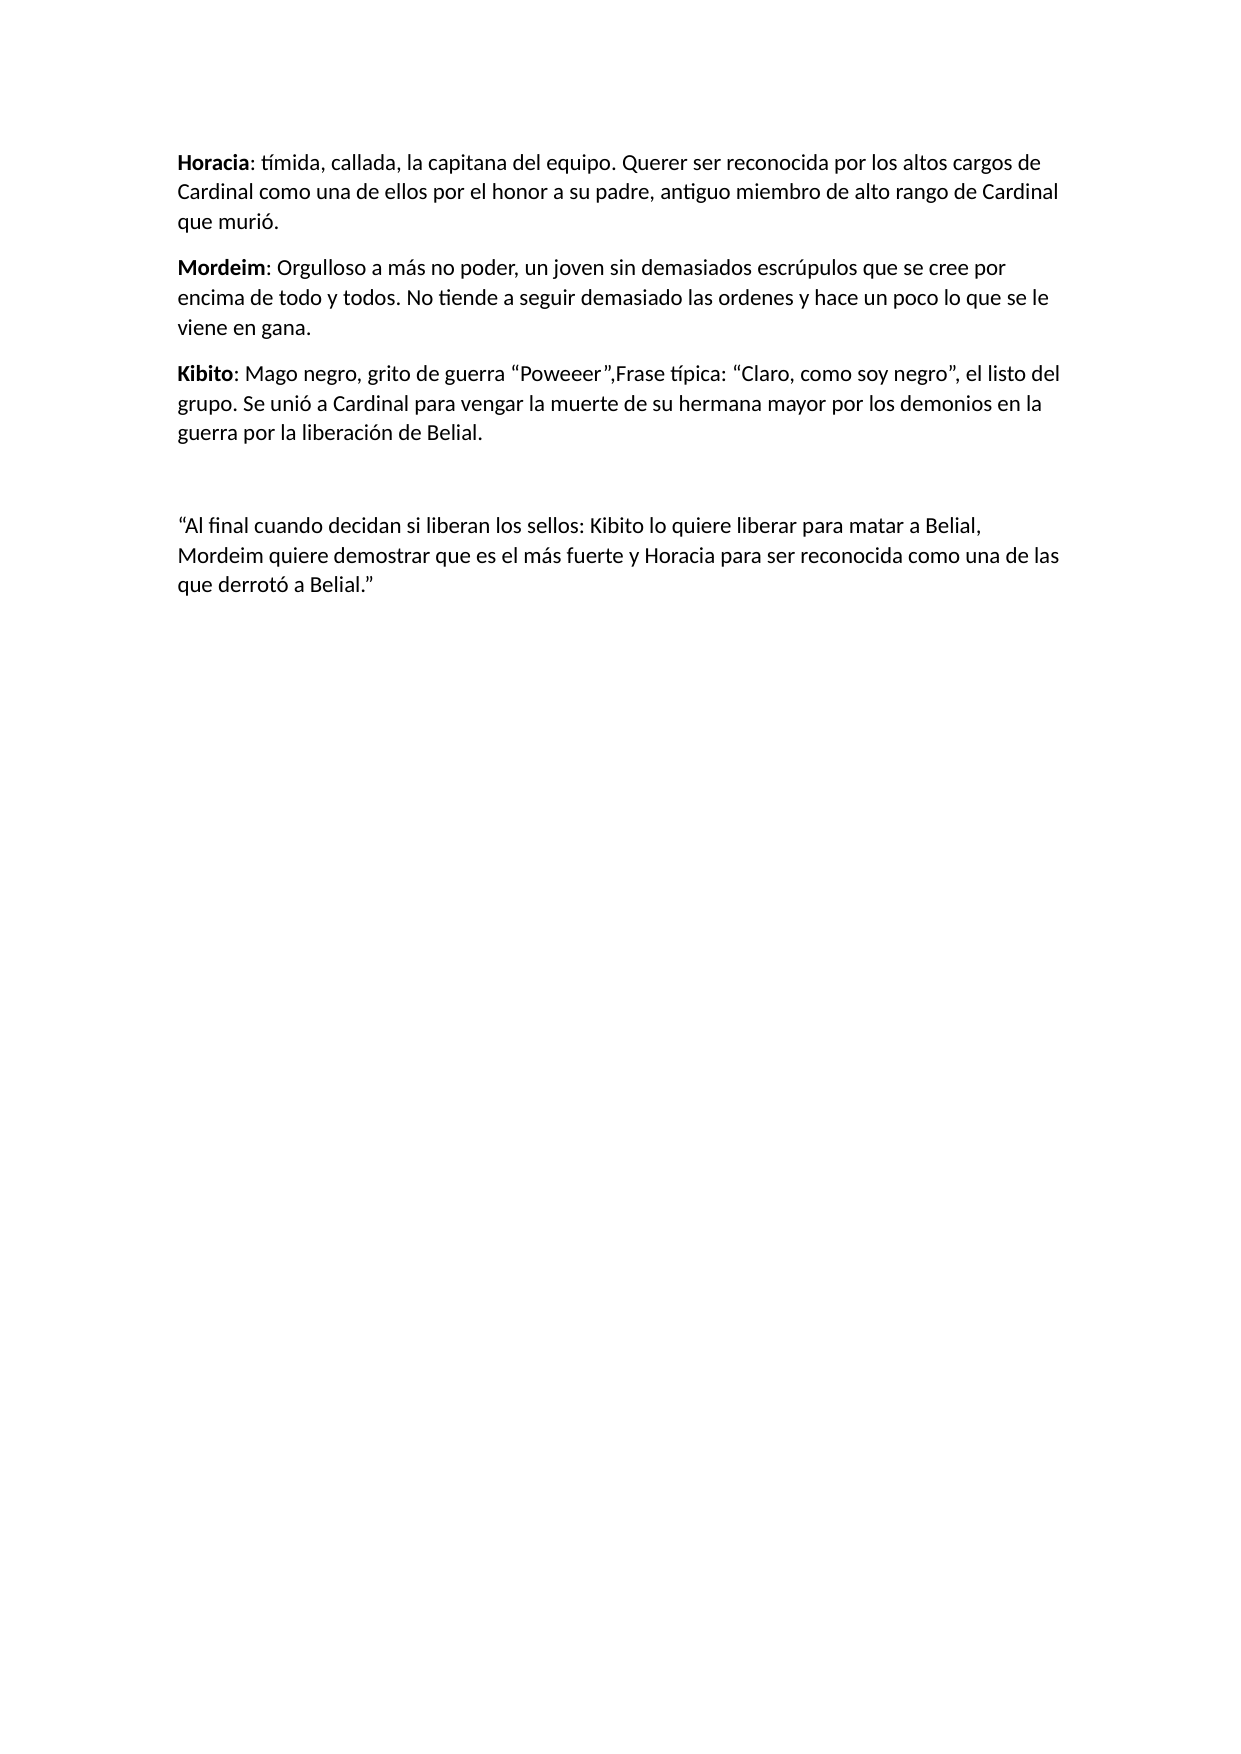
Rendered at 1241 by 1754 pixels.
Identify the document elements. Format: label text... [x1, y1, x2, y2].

text “Al final cuando decidan si liberan los sellos: Kibito lo quiere liberar para matar a Belial, Mordeim quiere demostrar que es el más fuerte y Horacia para ser reconocida como una de las que derrotó a Belial.” [177, 511, 1063, 598]
text Kibito: Mago negro, grito de guerra “Poweeer”,Frase típica: “Claro, como soy negro”, el listo del grupo. Se unió a Cardinal para vengar la muerte de su hermana mayor por los demonios en la guerra por la liberación de Belial. [177, 359, 1063, 446]
text Horacia: tímida, callada, la capitana del equipo. Querer ser reconocida por los altos cargos de Cardinal como una de ellos por el honor a su padre, antiguo miembro de alto rango de Cardinal que murió. [177, 148, 1063, 235]
text Mordeim: Orgulloso a más no poder, un joven sin demasiados escrúpulos que se cree por encima de todo y todos. No tiende a seguir demasiado las ordenes y hace un poco lo que se le viene en gana. [177, 253, 1063, 341]
